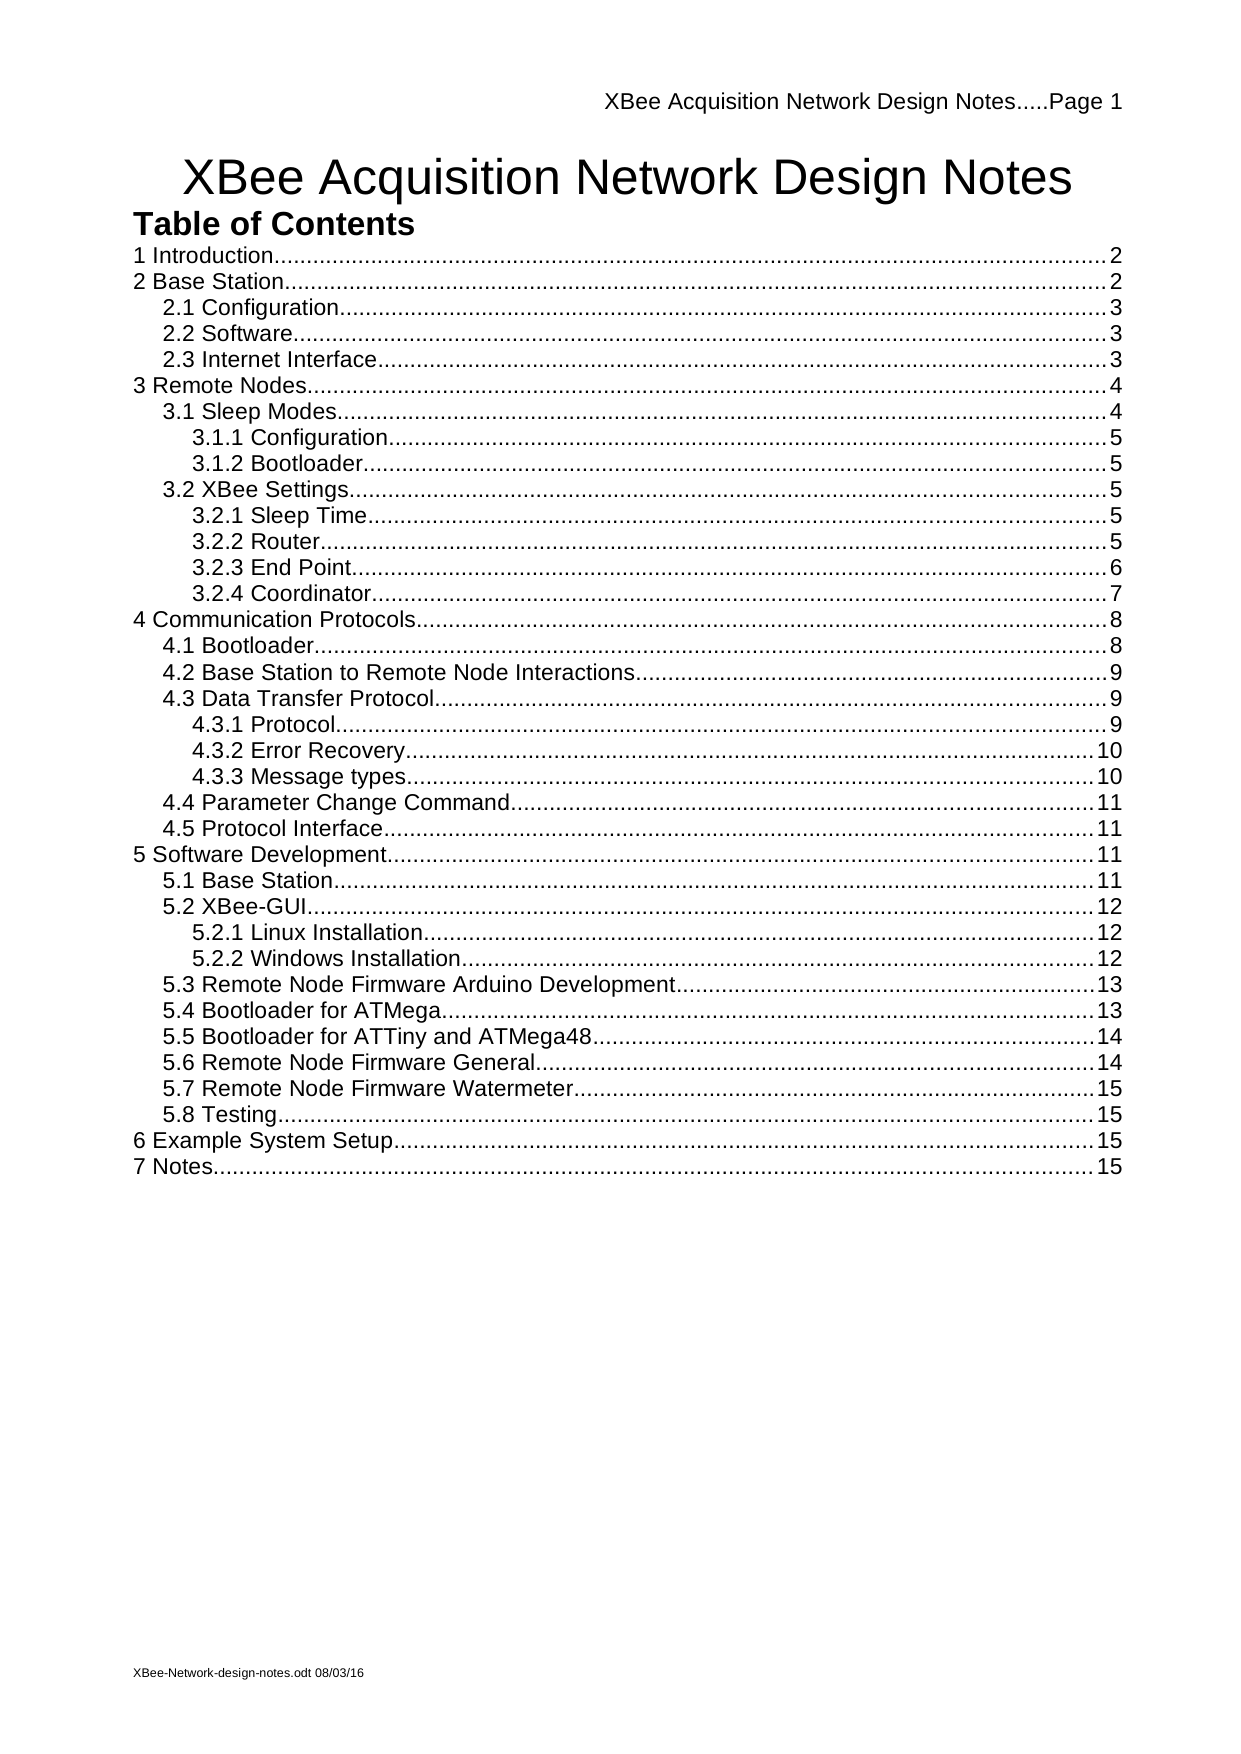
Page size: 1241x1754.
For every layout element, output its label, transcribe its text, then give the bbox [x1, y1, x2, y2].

text 7 Notes 15 [133, 1154, 1123, 1180]
text 4.3.1 Protocol 9 [192, 711, 1123, 737]
title XBee Acquisition Network Design Notes [133, 149, 1123, 205]
text 5.8 Testing 15 [162, 1102, 1123, 1128]
text 3.2.1 Sleep Time 5 [192, 503, 1123, 529]
text 4.4 Parameter Change Command 11 [162, 789, 1123, 815]
text 3.2 XBee Settings 5 [162, 477, 1123, 503]
text 6 Example System Setup 15 [133, 1128, 1123, 1154]
text 3.2.3 End Point 6 [192, 555, 1123, 581]
text 4.2 Base Station to Remote Node Interactions 9 [162, 659, 1123, 685]
text 5.5 Bootloader for ATTiny and ATMega48 14 [162, 1023, 1123, 1049]
text 3.1 Sleep Modes 4 [162, 398, 1123, 424]
text 5.2 XBee-GUI 12 [162, 893, 1123, 919]
text 3.2.2 Router 5 [192, 529, 1123, 555]
text 1 Introduction 2 [133, 242, 1123, 268]
text 5.7 Remote Node Firmware Watermeter 15 [162, 1076, 1123, 1102]
text 5.6 Remote Node Firmware General 14 [162, 1049, 1123, 1076]
text 2.3 Internet Interface 3 [162, 346, 1123, 372]
text 4.5 Protocol Interface 11 [162, 815, 1123, 841]
text 3 Remote Nodes 4 [133, 372, 1123, 398]
text 5.4 Bootloader for ATMega 13 [162, 997, 1123, 1023]
text 3.1.1 Configuration 5 [192, 424, 1123, 451]
text 4.3.3 Message types 10 [192, 763, 1123, 789]
text 2.1 Configuration 3 [162, 294, 1123, 320]
text 5.2.1 Linux Installation 12 [192, 919, 1123, 945]
text 4.3 Data Transfer Protocol 9 [162, 685, 1123, 711]
text 2.2 Software 3 [162, 320, 1123, 346]
text 4 Communication Protocols 8 [133, 607, 1123, 633]
text 3.1.2 Bootloader 5 [192, 451, 1123, 477]
text 5.3 Remote Node Firmware Arduino Development 13 [162, 971, 1123, 997]
text 4.1 Bootloader 8 [162, 633, 1123, 659]
text 5.1 Base Station 11 [162, 867, 1123, 893]
subtitle Table of Contents [133, 205, 1123, 242]
text 3.2.4 Coordinator 7 [192, 581, 1123, 607]
text 5.2.2 Windows Installation 12 [192, 945, 1123, 971]
text 2 Base Station 2 [133, 268, 1123, 294]
text 5 Software Development 11 [133, 841, 1123, 867]
text 4.3.2 Error Recovery 10 [192, 737, 1123, 763]
